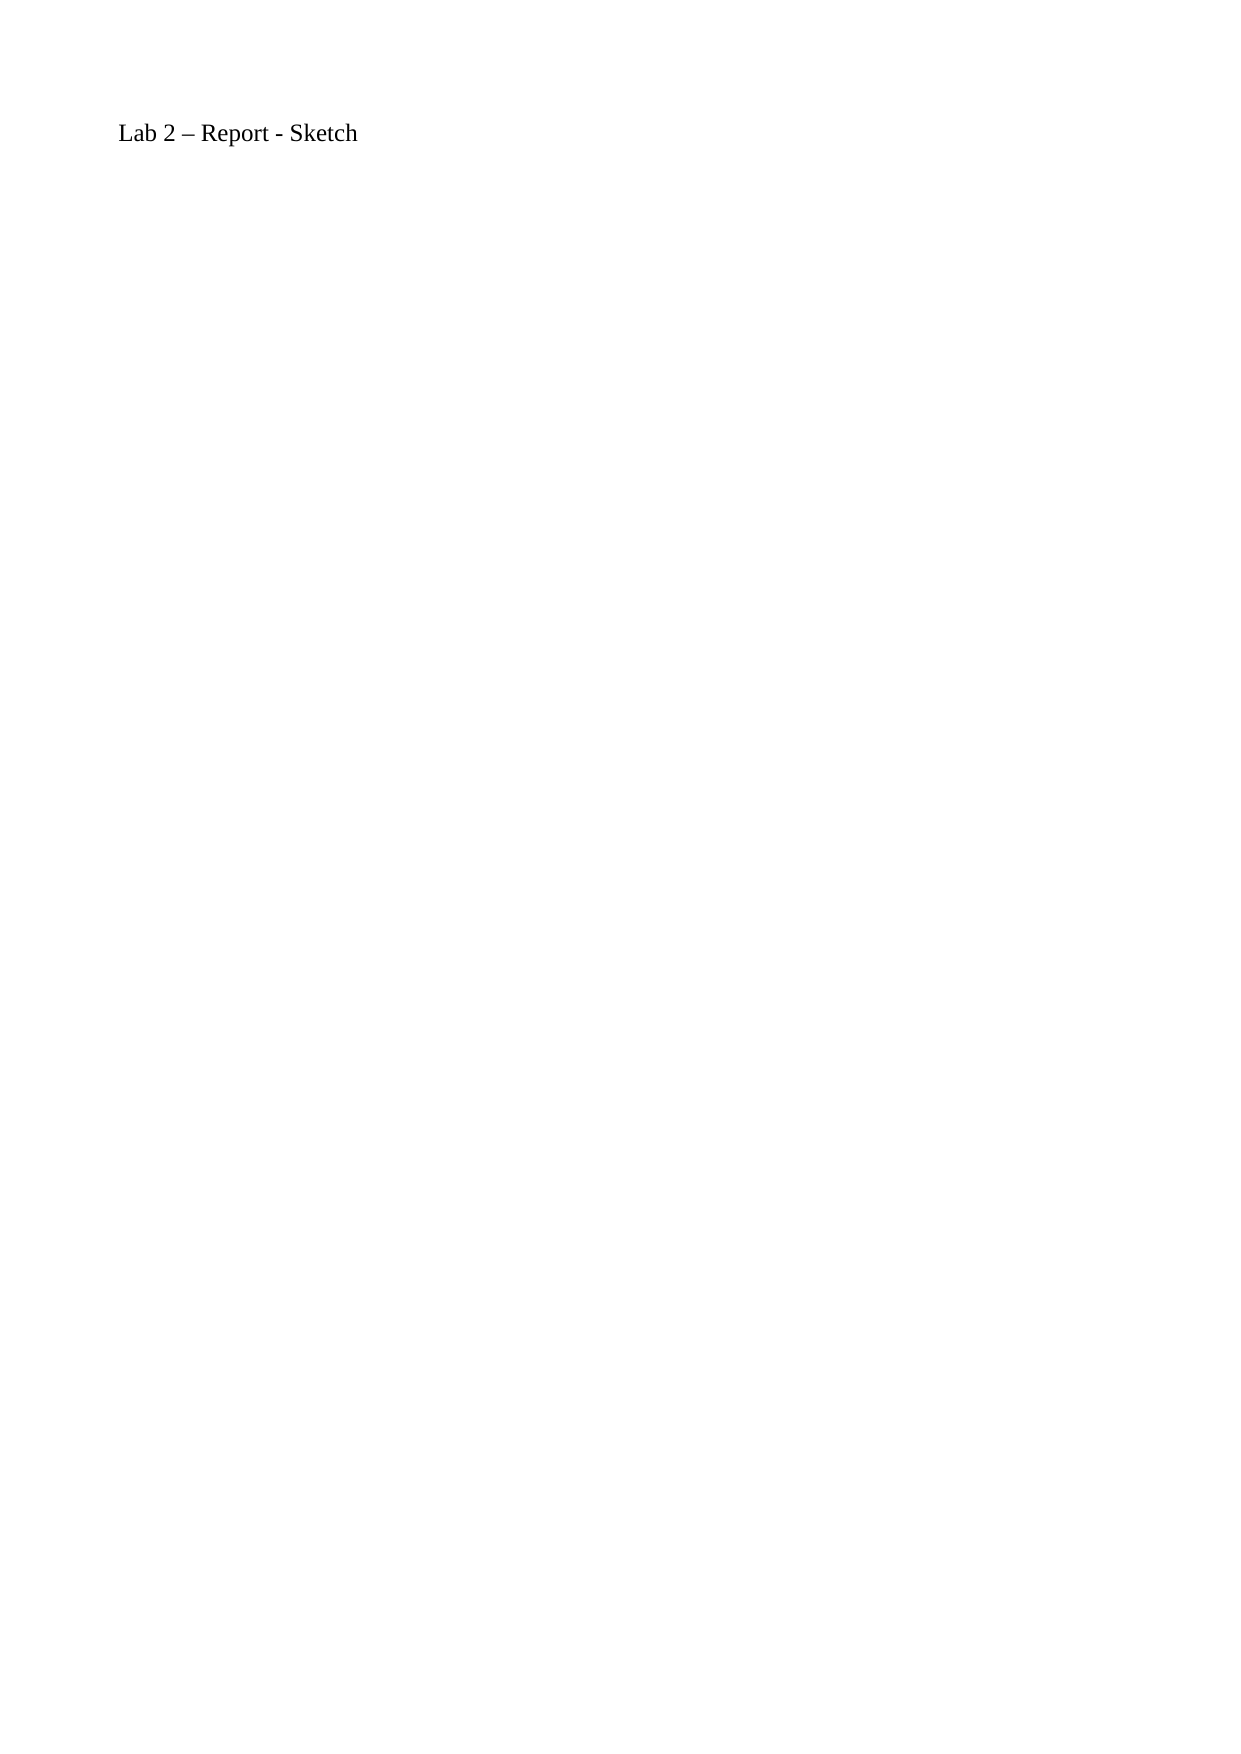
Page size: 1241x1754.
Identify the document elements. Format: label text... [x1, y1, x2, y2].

text Lab 2 – Report - Sketch [118, 118, 1122, 147]
